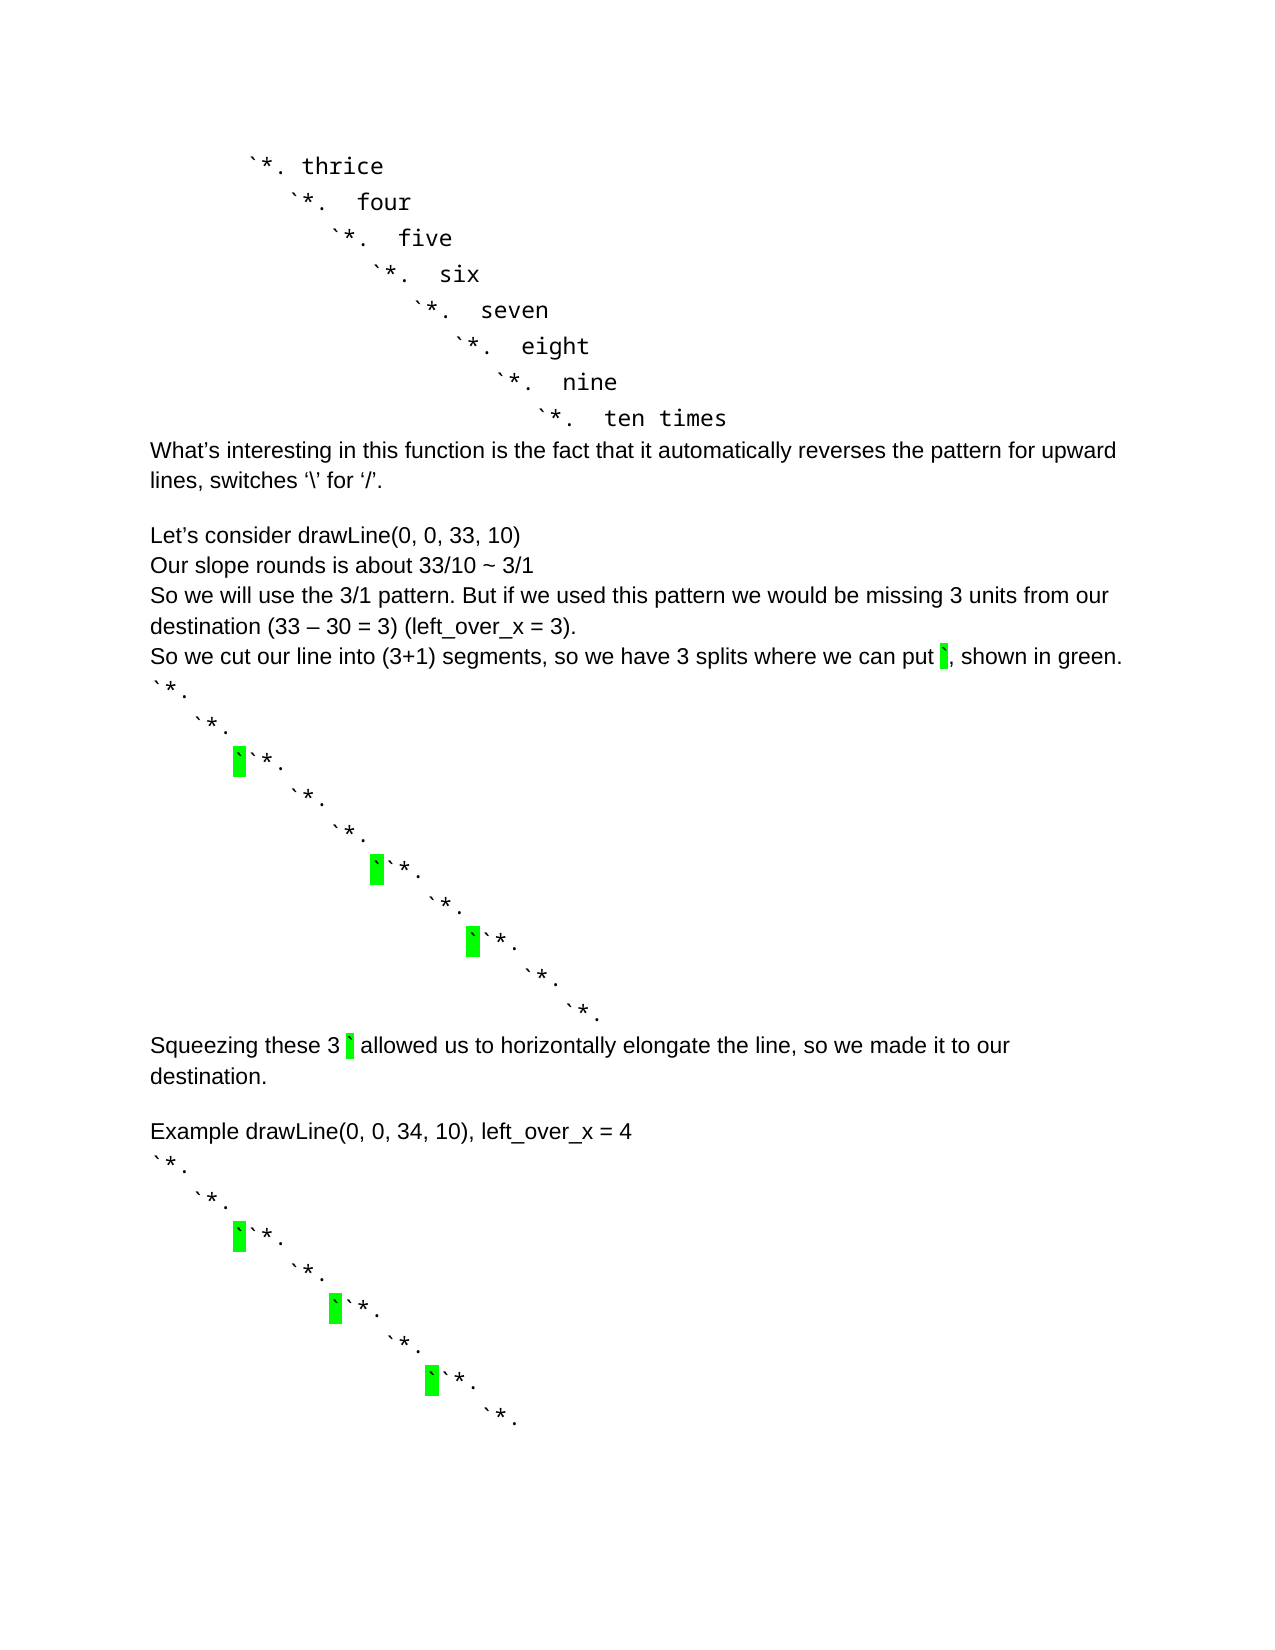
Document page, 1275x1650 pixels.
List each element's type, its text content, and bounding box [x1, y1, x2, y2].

text `*. thrice `*. four `*. five `*. six `*. seven `*. eight `*. nine `*. ten times What’s interesting in this function is the fact that it automatically reverses the pattern for upward lines, switches ‘\’ for ‘/’. [150, 150, 1125, 493]
text Example drawLine(0, 0, 34, 10), left_over_x = 4 `*. `*. ``*. `*. ``*. `*. ``*. `*. [150, 1118, 1125, 1432]
text Let’s consider drawLine(0, 0, 33, 10) Our slope rounds is about 33/10 ~ 3/1 So we will use the 3/1 pattern. But if we used this pattern we would be missing 3 units from our destination (33 – 30 = 3) (left_over_x = 3). So we cut our line into (3+1) segments, so we have 3 splits where we can put `, shown in green. `*. `*. ``*. `*. `*. ``*. `*. ``*. `*. `*. Squeezing these 3 ` allowed us to horizontally elongate the line, so we made it to our destination. [150, 522, 1125, 1089]
